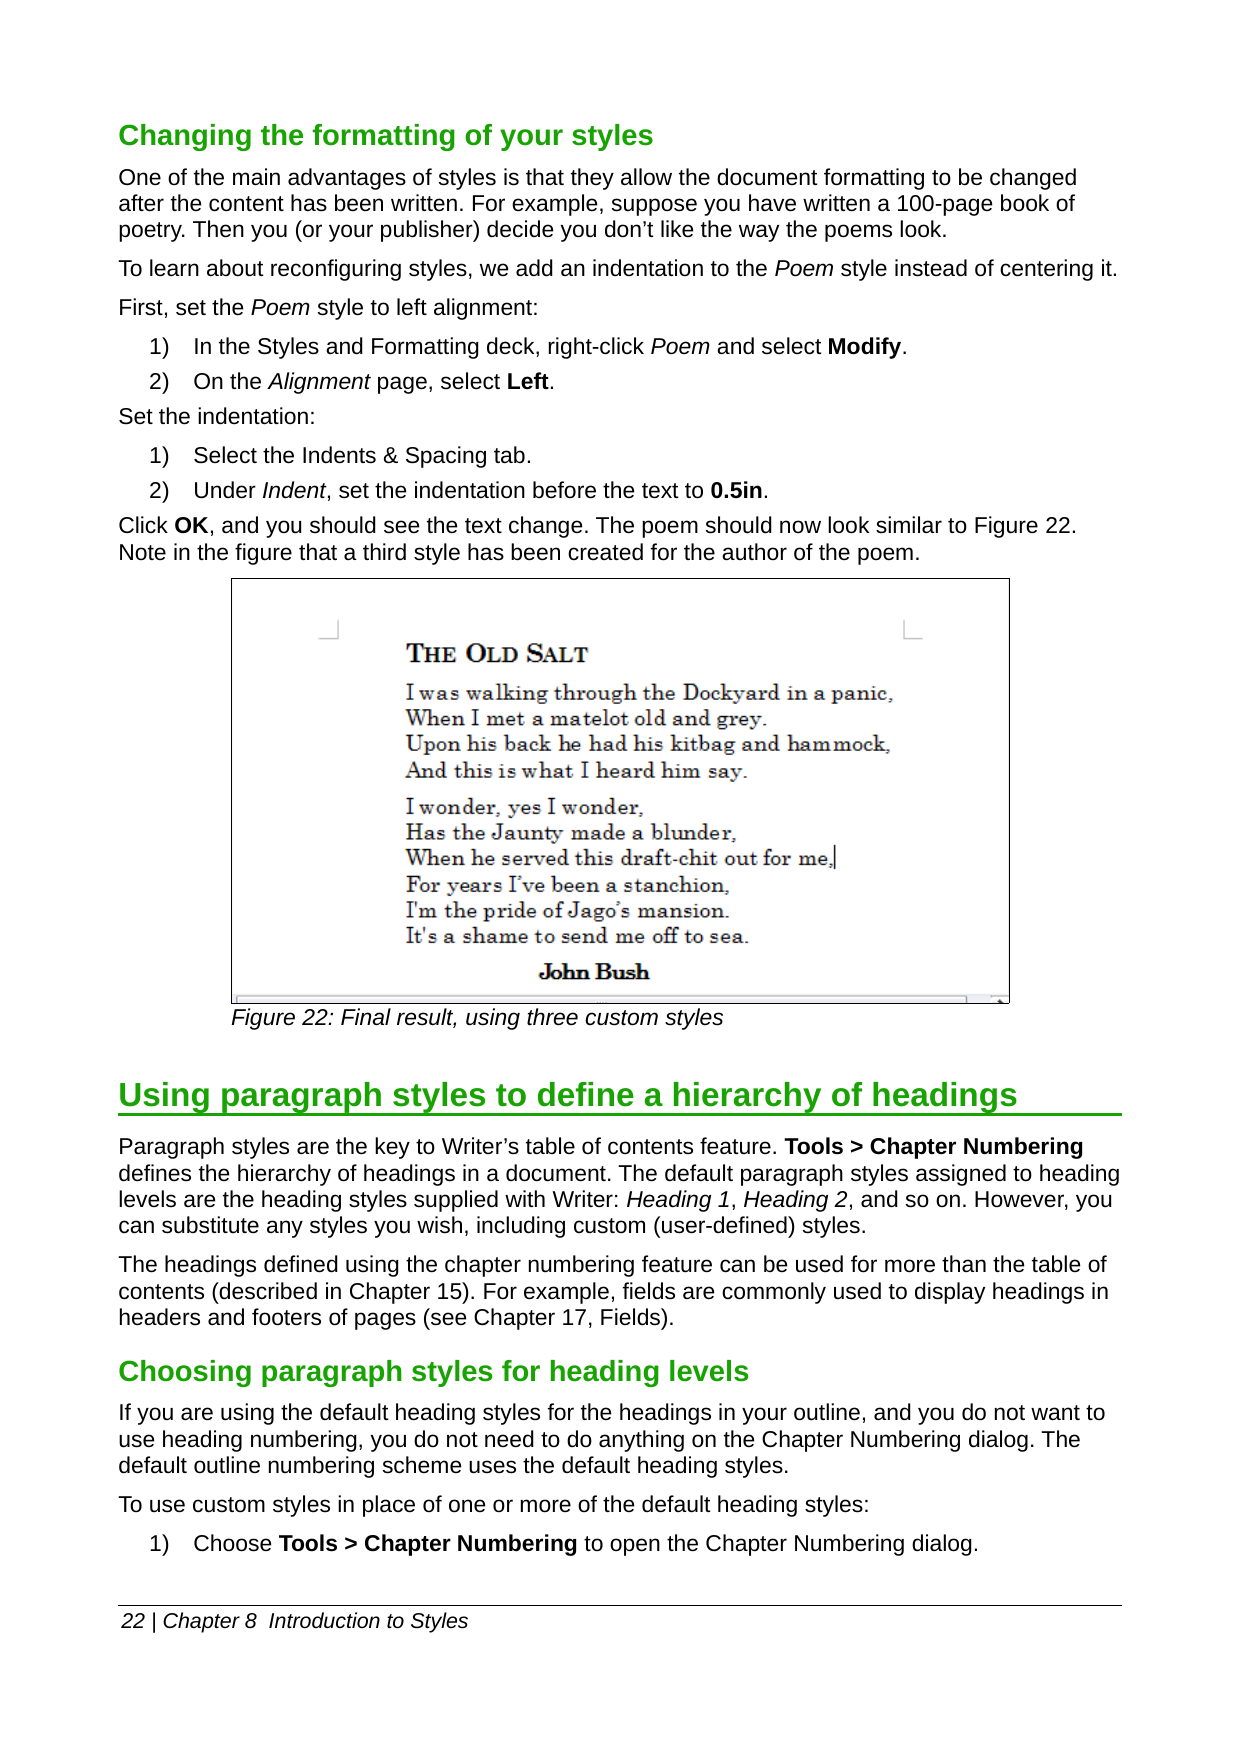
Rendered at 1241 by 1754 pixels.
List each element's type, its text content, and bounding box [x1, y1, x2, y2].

text Paragraph styles are the key to Writer’s table of contents feature. Tools > Chapter Numbering defines the hierarchy of headings in a document. The default paragraph styles assigned to heading levels are the heading styles supplied with Writer: Heading 1, Heading 2, and so on. However, you can substitute any styles you wish, including custom (user-defined) styles. [118, 1133, 1122, 1239]
subtitle Using paragraph styles to define a hierarchy of headings [118, 1075, 1122, 1113]
text If you are using the default heading styles for the headings in your outline, and you do not want to use heading numbering, you do not need to do anything on the Chapter Numbering dialog. The default outline numbering scheme uses the default heading styles. [118, 1399, 1122, 1478]
list In the Styles and Formatting deck, right-click Poem and select Modify. [169, 333, 1122, 359]
subtitle Changing the formatting of your styles [118, 118, 1122, 152]
text One of the main advantages of styles is that they allow the document formatting to be changed after the content has been written. For example, suppose you have written a 100-page book of poetry. Then you (or your publisher) decide you don’t like the way the poems look. [118, 163, 1122, 242]
list Choose Tools > Chapter Numbering to open the Chapter Numbering dialog. [169, 1530, 1122, 1556]
subtitle Choosing paragraph styles for heading levels [118, 1354, 1122, 1387]
list First, set the Poem style to left alignment: [118, 294, 1122, 320]
list Select the Indents & Spacing tab. [169, 442, 1122, 468]
list Set the indentation: [118, 403, 1122, 429]
list Under Indent, set the indentation before the text to 0.5in. [169, 477, 1122, 503]
text The headings defined using the chapter numbering feature can be used for more than the table of contents (described in Chapter 15). For example, fields are commonly used to display headings in headers and footers of pages (see Chapter 17, Fields). [118, 1251, 1122, 1330]
text Figure 22: Final result, using three custom styles [231, 1004, 1009, 1030]
picture [232, 579, 1009, 1003]
text To learn about reconfiguring styles, we add an indentation to the Poem style instead of centering it. [118, 255, 1122, 281]
text Click OK, and you should see the text change. The poem should now look similar to Figure 22. Note in the figure that a third style has been created for the author of the poem. [118, 512, 1122, 565]
list To use custom styles in place of one or more of the default heading styles: [118, 1491, 1122, 1517]
list On the Alignment page, select Left. [169, 368, 1122, 394]
